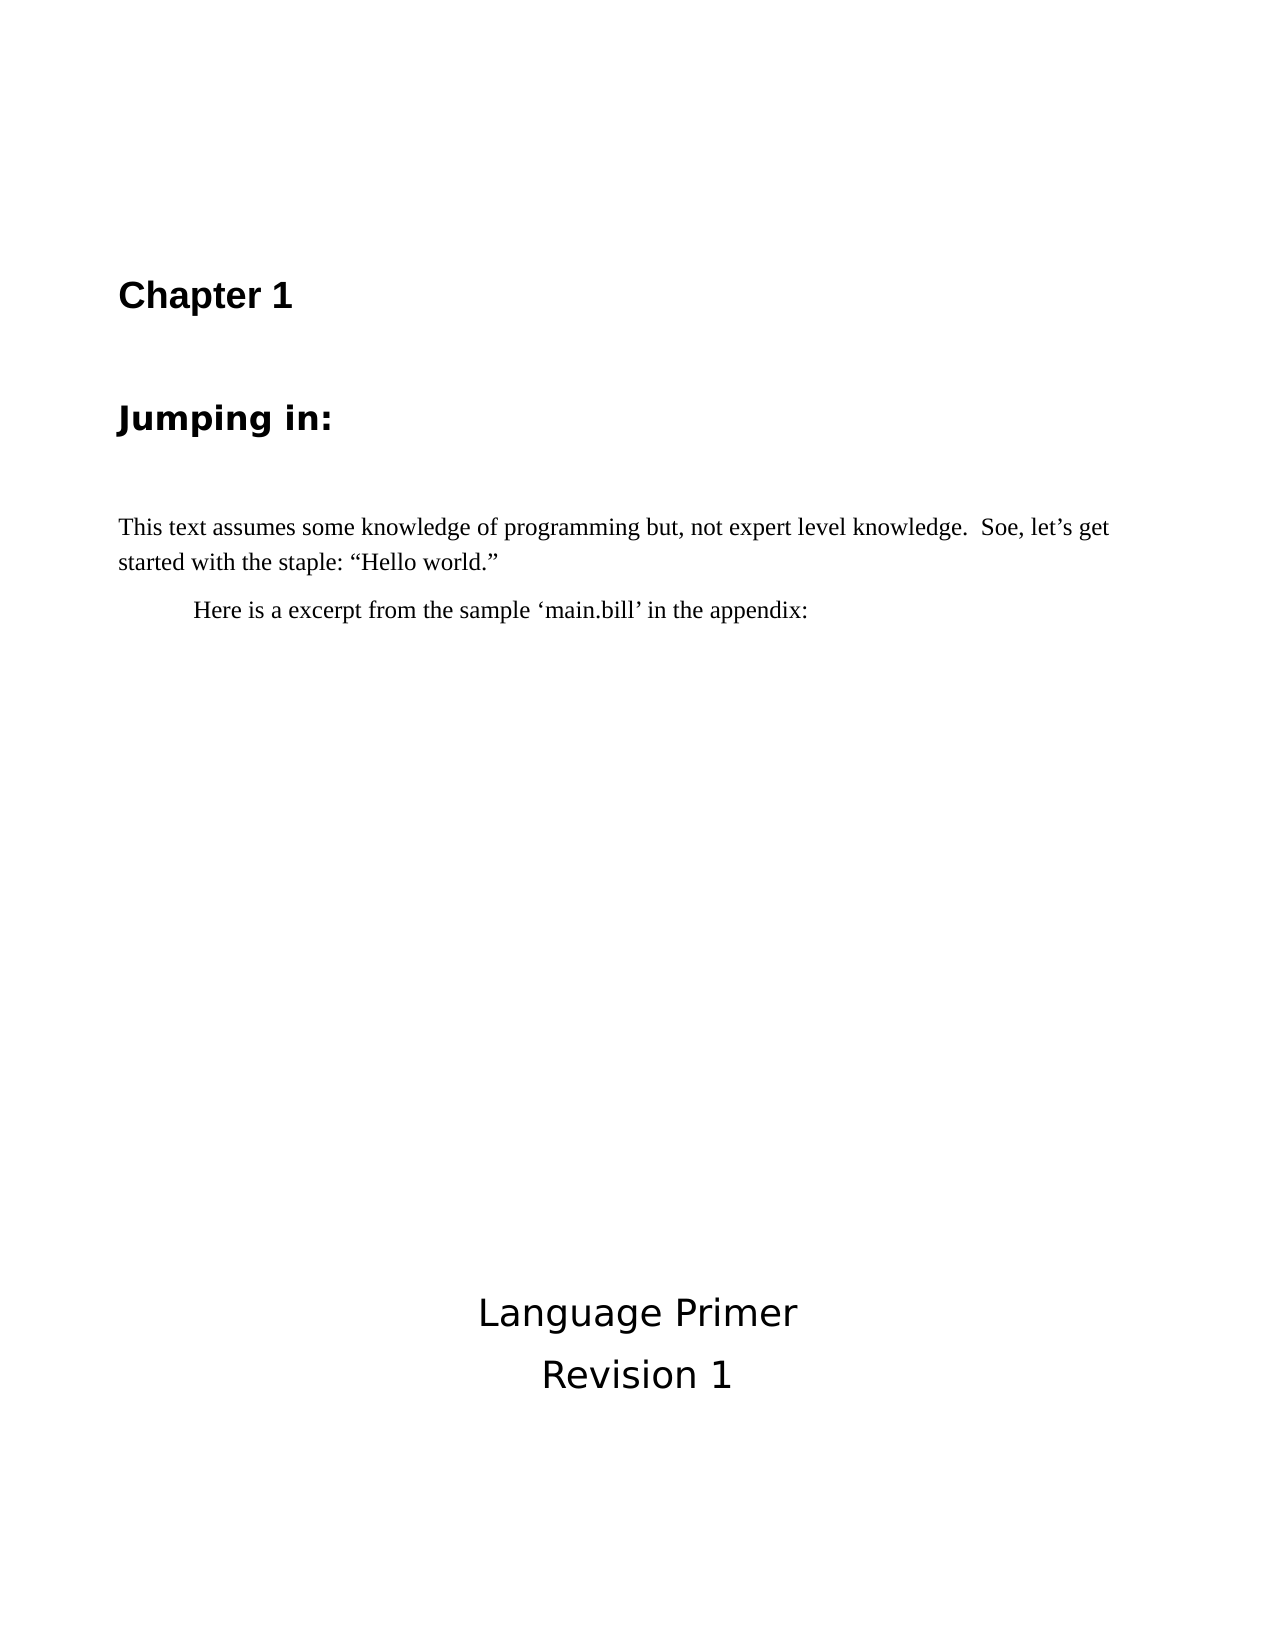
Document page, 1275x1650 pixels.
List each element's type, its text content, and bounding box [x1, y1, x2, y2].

subtitle Chapter 1 [118, 273, 1157, 317]
text Here is a excerpt from the sample ‘main.bill’ in the appendix: [118, 596, 1157, 624]
text This text assumes some knowledge of programming but, not expert level knowledge. Soe, let’s get started with the staple: “Hello world.” [118, 512, 1157, 575]
subtitle Revision 1 [118, 1354, 1157, 1397]
subtitle Jumping in: [118, 399, 1157, 438]
subtitle Language Primer [118, 1291, 1157, 1335]
